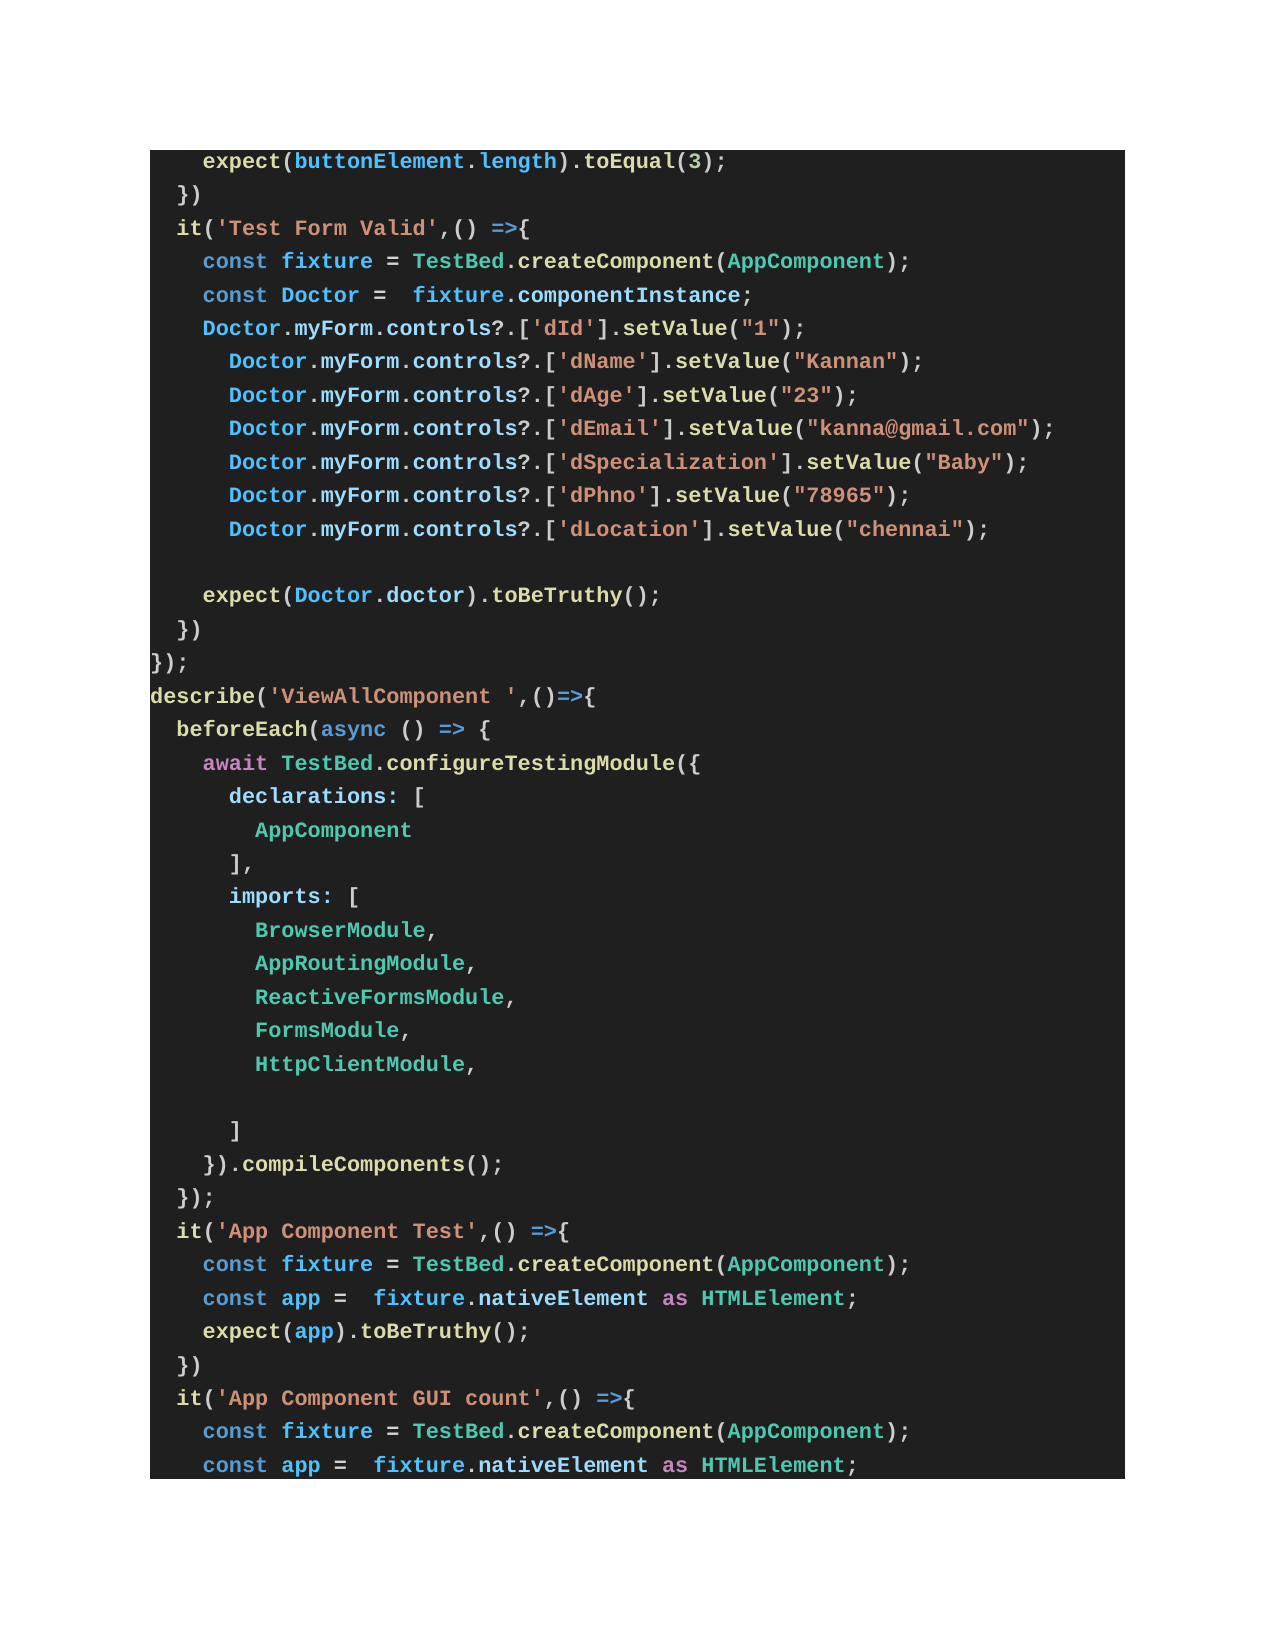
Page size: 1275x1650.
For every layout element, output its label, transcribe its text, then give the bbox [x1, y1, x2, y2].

text expect(buttonElement.length).toEqual(3); [150, 150, 1125, 175]
text Doctor.myForm.controls?.['dPhno'].setValue("78965"); [150, 484, 1125, 509]
text expect(app).toBeTruthy(); [150, 1320, 1125, 1345]
text }) [150, 1354, 1125, 1378]
text ReactiveFormsModule, [150, 986, 1125, 1011]
text const Doctor = fixture.componentInstance; [150, 284, 1125, 308]
text beforeEach(async () => { [150, 718, 1125, 743]
text }) [150, 183, 1125, 208]
text expect(Doctor.doctor).toBeTruthy(); [150, 585, 1125, 609]
text BrowserModule, [150, 919, 1125, 944]
text ], [150, 852, 1125, 877]
text const app = fixture.nativeElement as HTMLElement; [150, 1454, 1125, 1479]
text imports: [ [150, 886, 1125, 910]
text it('Test Form Valid',() =>{ [150, 217, 1125, 242]
text HttpClientModule, [150, 1053, 1125, 1078]
text await TestBed.configureTestingModule({ [150, 752, 1125, 777]
text }); [150, 652, 1125, 676]
text }); [150, 1187, 1125, 1211]
text const app = fixture.nativeElement as HTMLElement; [150, 1287, 1125, 1312]
text }) [150, 618, 1125, 643]
text it('App Component GUI count',() =>{ [150, 1387, 1125, 1412]
text ] [150, 1120, 1125, 1144]
text declarations: [ [150, 785, 1125, 810]
text Doctor.myForm.controls?.['dLocation'].setValue("chennai"); [150, 518, 1125, 543]
text Doctor.myForm.controls?.['dSpecialization'].setValue("Baby"); [150, 451, 1125, 476]
text Doctor.myForm.controls?.['dAge'].setValue("23"); [150, 384, 1125, 409]
text }).compileComponents(); [150, 1153, 1125, 1178]
text describe('ViewAllComponent ',()=>{ [150, 685, 1125, 710]
text AppRoutingModule, [150, 952, 1125, 977]
text AppComponent [150, 819, 1125, 843]
text it('App Component Test',() =>{ [150, 1220, 1125, 1245]
text const fixture = TestBed.createComponent(AppComponent); [150, 1421, 1125, 1445]
text const fixture = TestBed.createComponent(AppComponent); [150, 1253, 1125, 1278]
text FormsModule, [150, 1019, 1125, 1044]
text Doctor.myForm.controls?.['dId'].setValue("1"); [150, 317, 1125, 342]
text const fixture = TestBed.createComponent(AppComponent); [150, 250, 1125, 275]
text Doctor.myForm.controls?.['dEmail'].setValue("kanna@gmail.com"); [150, 417, 1125, 442]
text Doctor.myForm.controls?.['dName'].setValue("Kannan"); [150, 351, 1125, 375]
